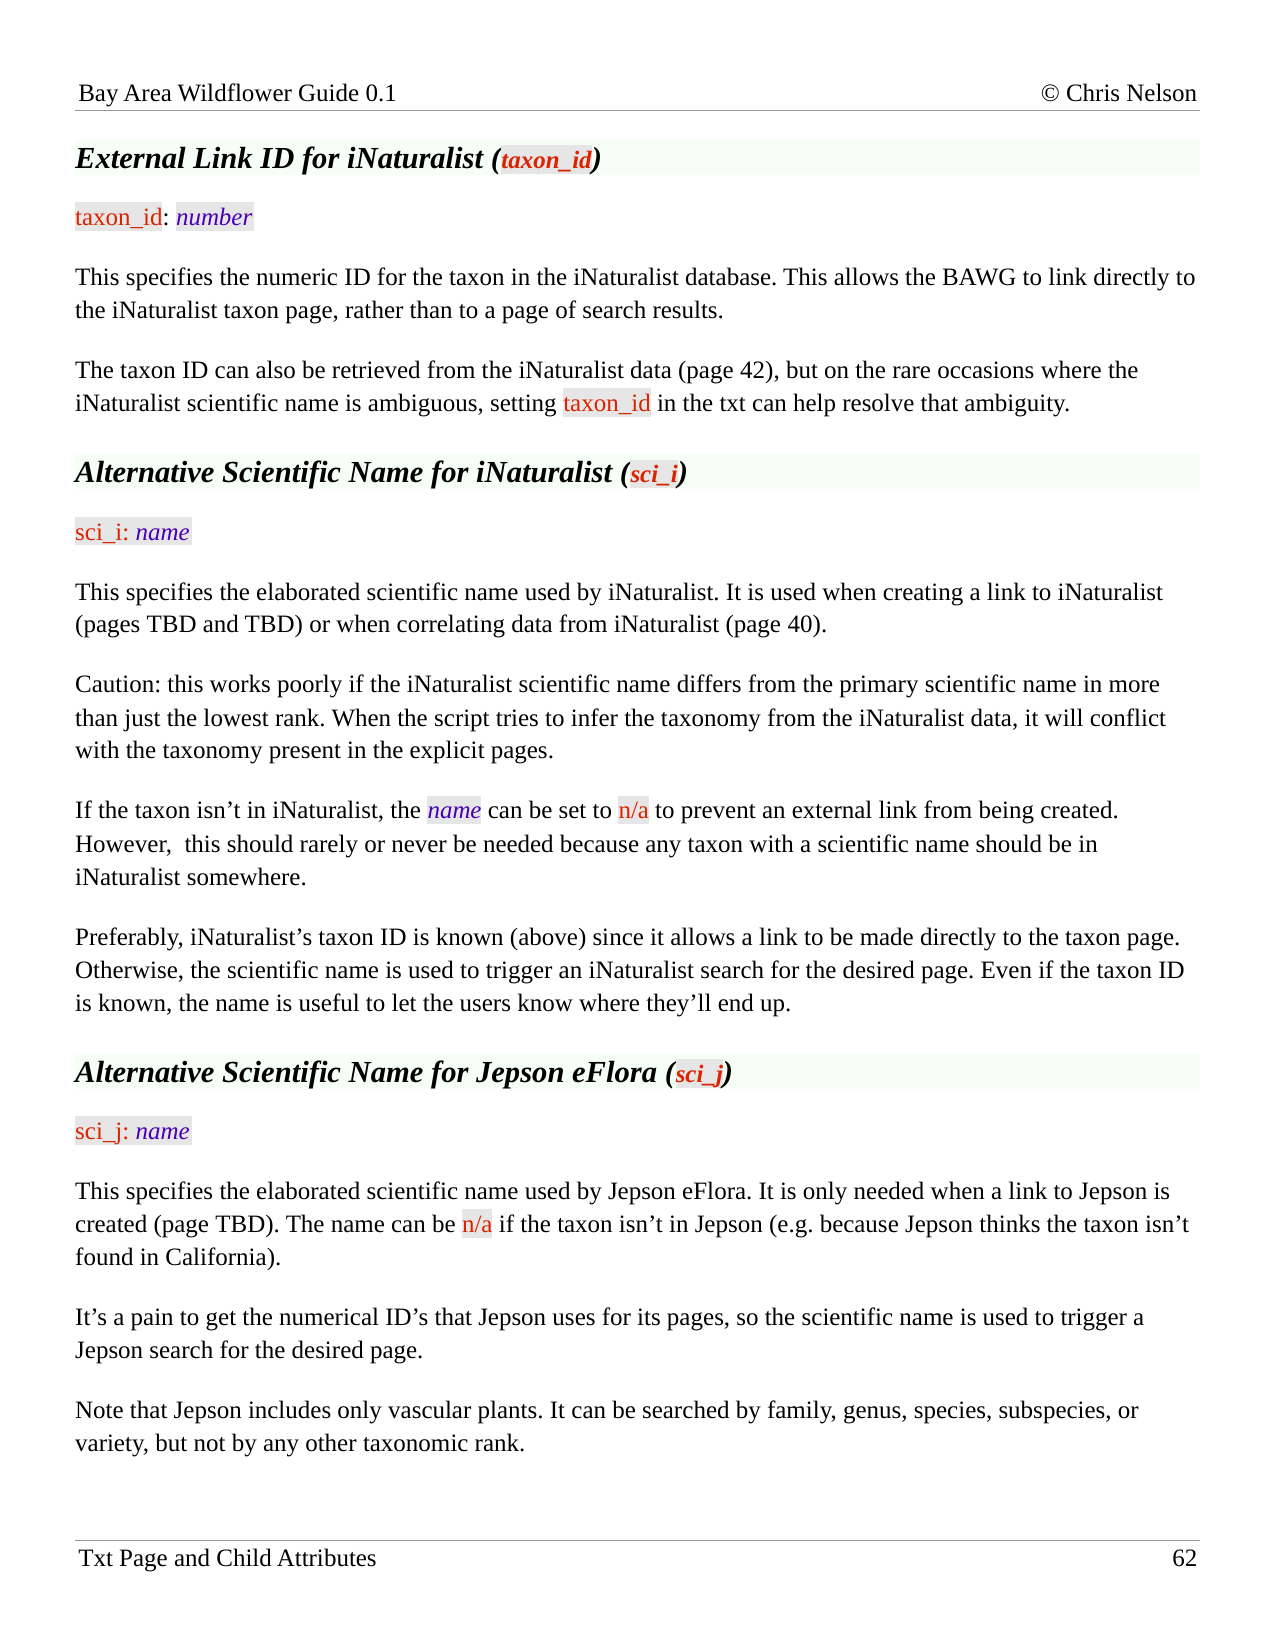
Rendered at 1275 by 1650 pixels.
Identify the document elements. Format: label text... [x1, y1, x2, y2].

text Preferably, iNaturalist’s taxon ID is known (above) since it allows a link to be made directly to the taxon page. Otherwise, the scientific name is used to trigger an iNaturalist search for the desired page. Even if the taxon ID is known, the name is useful to let the users know where they’ll end up. [75, 922, 1200, 1016]
subtitle External Link ID for iNaturalist (taxon_id) [75, 140, 1200, 175]
text Caution: this works poorly if the iNaturalist scientific name differs from the primary scientific name in more than just the lowest rank. When the script tries to infer the taxonomy from the iNaturalist data, it will conflict with the taxonomy present in the explicit pages. [75, 669, 1200, 764]
subtitle Alternative Scientific Name for Jepson eFlora (sci_j) [75, 1054, 1200, 1089]
text This specifies the elaborated scientific name used by iNaturalist. It is used when creating a link to iNaturalist (pages TBD and TBD) or when correlating data from iNaturalist (page 40). [75, 577, 1200, 638]
subtitle Alternative Scientific Name for iNaturalist (sci_i) [75, 454, 1200, 489]
text If the taxon isn’t in iNaturalist, the name can be set to n/a to prevent an external link from being created. However, this should rarely or never be needed because any taxon with a scientific name should be in iNaturalist somewhere. [75, 796, 1200, 890]
text taxon_id: number [162, 202, 176, 231]
text This specifies the numeric ID for the taxon in the iNaturalist database. This allows the BAWG to link directly to the iNaturalist taxon page, rather than to a page of search results. [75, 262, 1200, 324]
text Note that Jepson includes only vascular plants. It can be searched by family, genus, species, subspecies, or variety, but not by any other taxonomic rank. [75, 1395, 1200, 1457]
text It’s a pain to get the numerical ID’s that Jepson uses for its pages, so the scientific name is used to trigger a Jepson search for the desired page. [75, 1302, 1200, 1364]
text taxon_id: number [254, 202, 1200, 231]
text The taxon ID can also be retrieved from the iNaturalist data (page 42), but on the rare occasions where the iNaturalist scientific name is ambiguous, setting taxon_id in the txt can help resolve that ambiguity. [75, 355, 1200, 417]
text This specifies the elaborated scientific name used by Jepson eFlora. It is only needed when a link to Jepson is created (page TBD). The name can be n/a if the taxon isn’t in Jepson (e.g. because Jepson thinks the taxon isn’t found in California). [75, 1176, 1200, 1271]
text sci_i: name [192, 517, 1200, 545]
text sci_j: name [192, 1116, 1200, 1145]
